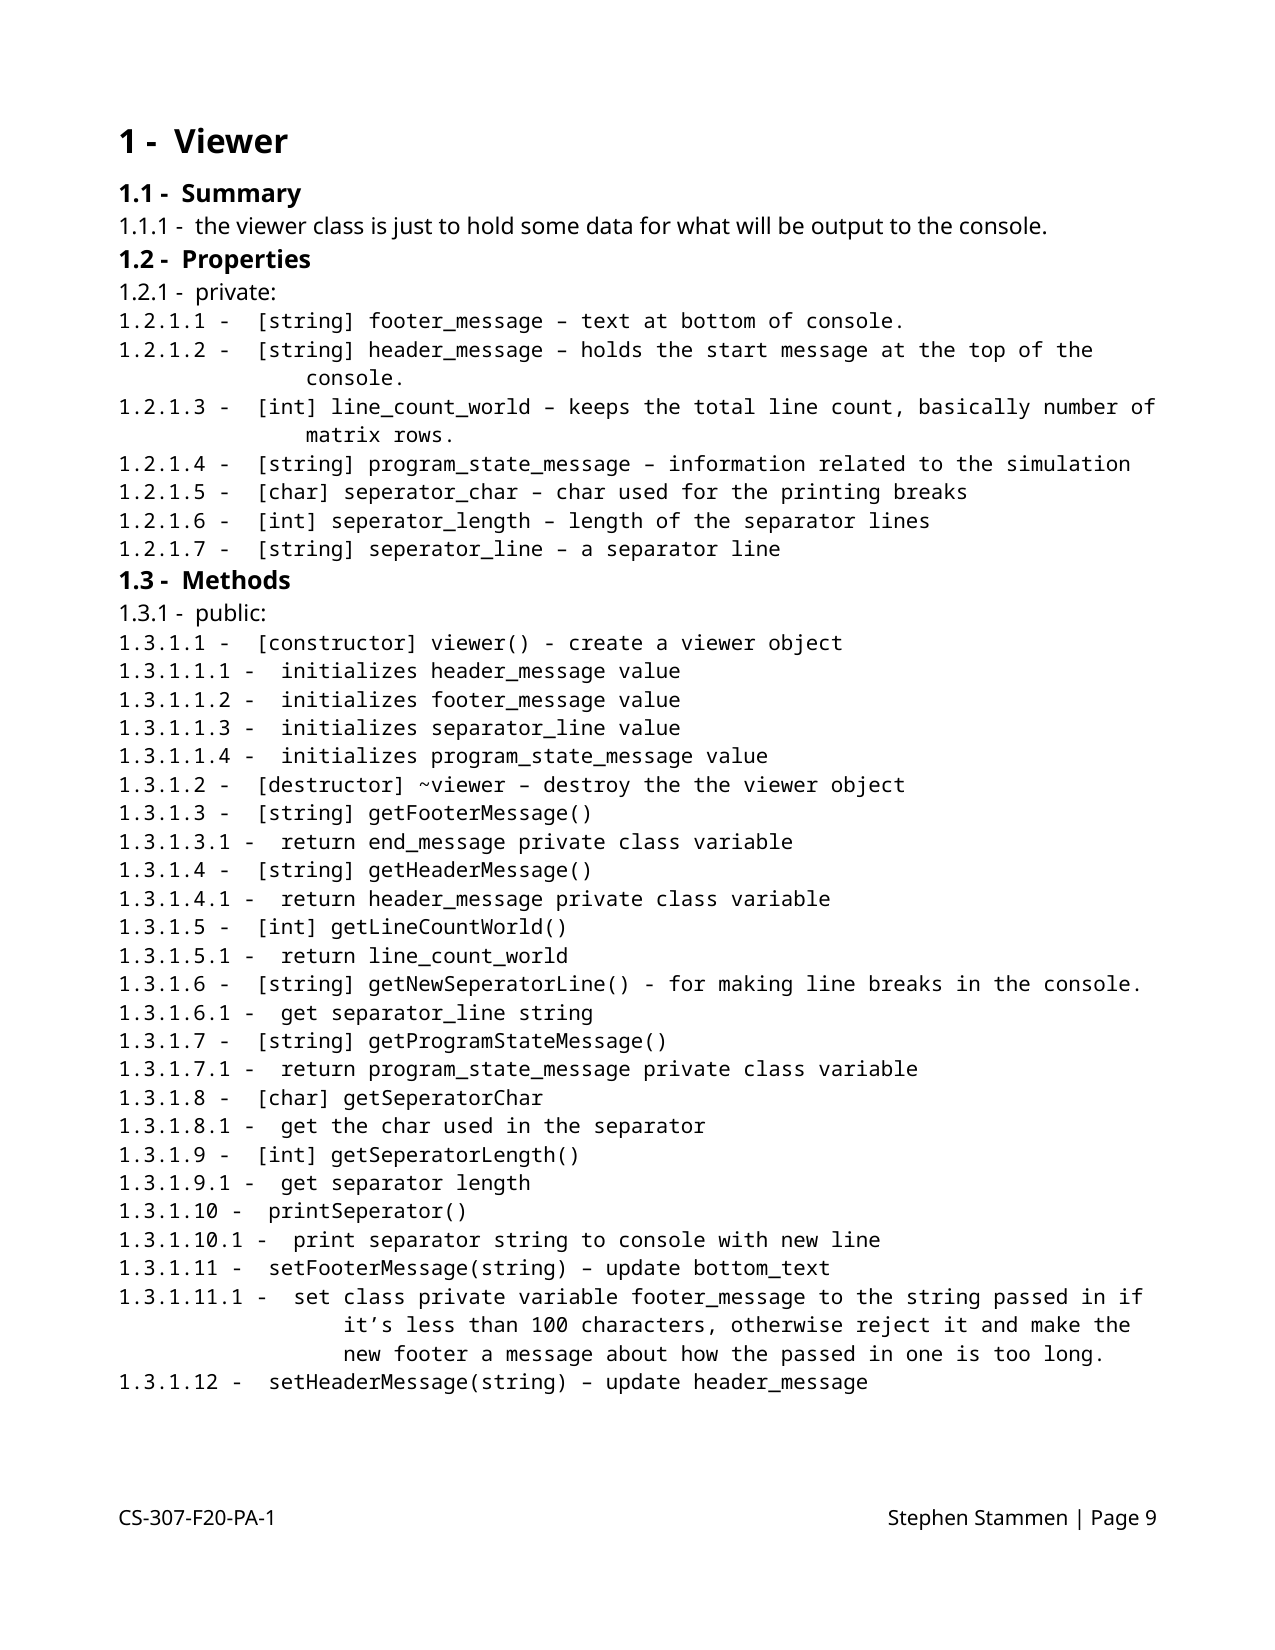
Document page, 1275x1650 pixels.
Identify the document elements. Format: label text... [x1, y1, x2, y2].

list [int] seperator_length – length of the separator lines [118, 506, 1157, 534]
list Methods [118, 563, 1157, 597]
list [string] getFooterMessage() [118, 798, 1157, 827]
list initializes footer_message value [118, 685, 1157, 713]
list Properties [118, 241, 1157, 275]
list return line_count_world [118, 941, 1157, 969]
list [string] getHeaderMessage() [118, 855, 1157, 884]
list get separator_line string [118, 998, 1157, 1026]
list set class private variable footer_message to the string passed in if it’s less than 100 characters, otherwise reject it and make the new footer a message about how the passed in one is too long. [118, 1282, 1157, 1367]
list printSeperator() [118, 1197, 1157, 1225]
list [string] header_message – holds the start message at the top of the console. [118, 335, 1157, 392]
list [string] footer_message – text at bottom of console. [118, 307, 1157, 335]
list [string] getProgramStateMessage() [118, 1026, 1157, 1054]
list the viewer class is just to hold some data for what will be output to the console. [118, 210, 1157, 241]
list initializes program_state_message value [118, 742, 1157, 770]
list Summary [118, 176, 1157, 210]
list [destructor] ~viewer – destroy the the viewer object [118, 770, 1157, 798]
list get the char used in the separator [118, 1111, 1157, 1140]
list [char] seperator_char – char used for the printing breaks [118, 477, 1157, 506]
list [string] seperator_line – a separator line [118, 534, 1157, 563]
list public: [118, 597, 1157, 628]
list setHeaderMessage(string) – update header_message [118, 1367, 1157, 1396]
list [int] line_count_world – keeps the total line count, basically number of matrix rows. [118, 392, 1157, 449]
list [constructor] viewer() - create a viewer object [118, 628, 1157, 656]
list private: [118, 275, 1157, 307]
list [int] getLineCountWorld() [118, 912, 1157, 941]
list [string] getNewSeperatorLine() - for making line breaks in the console. [118, 969, 1157, 998]
list [char] getSeperatorChar [118, 1083, 1157, 1111]
list setFooterMessage(string) – update bottom_text [118, 1253, 1157, 1282]
list initializes header_message value [118, 656, 1157, 685]
list [string] program_state_message – information related to the simulation [118, 449, 1157, 477]
list return header_message private class variable [118, 884, 1157, 912]
list print separator string to console with new line [118, 1225, 1157, 1253]
list return end_message private class variable [118, 827, 1157, 855]
subtitle Viewer [118, 118, 1157, 163]
list initializes separator_line value [118, 713, 1157, 742]
list [int] getSeperatorLength() [118, 1140, 1157, 1168]
list return program_state_message private class variable [118, 1054, 1157, 1083]
list get separator length [118, 1168, 1157, 1197]
